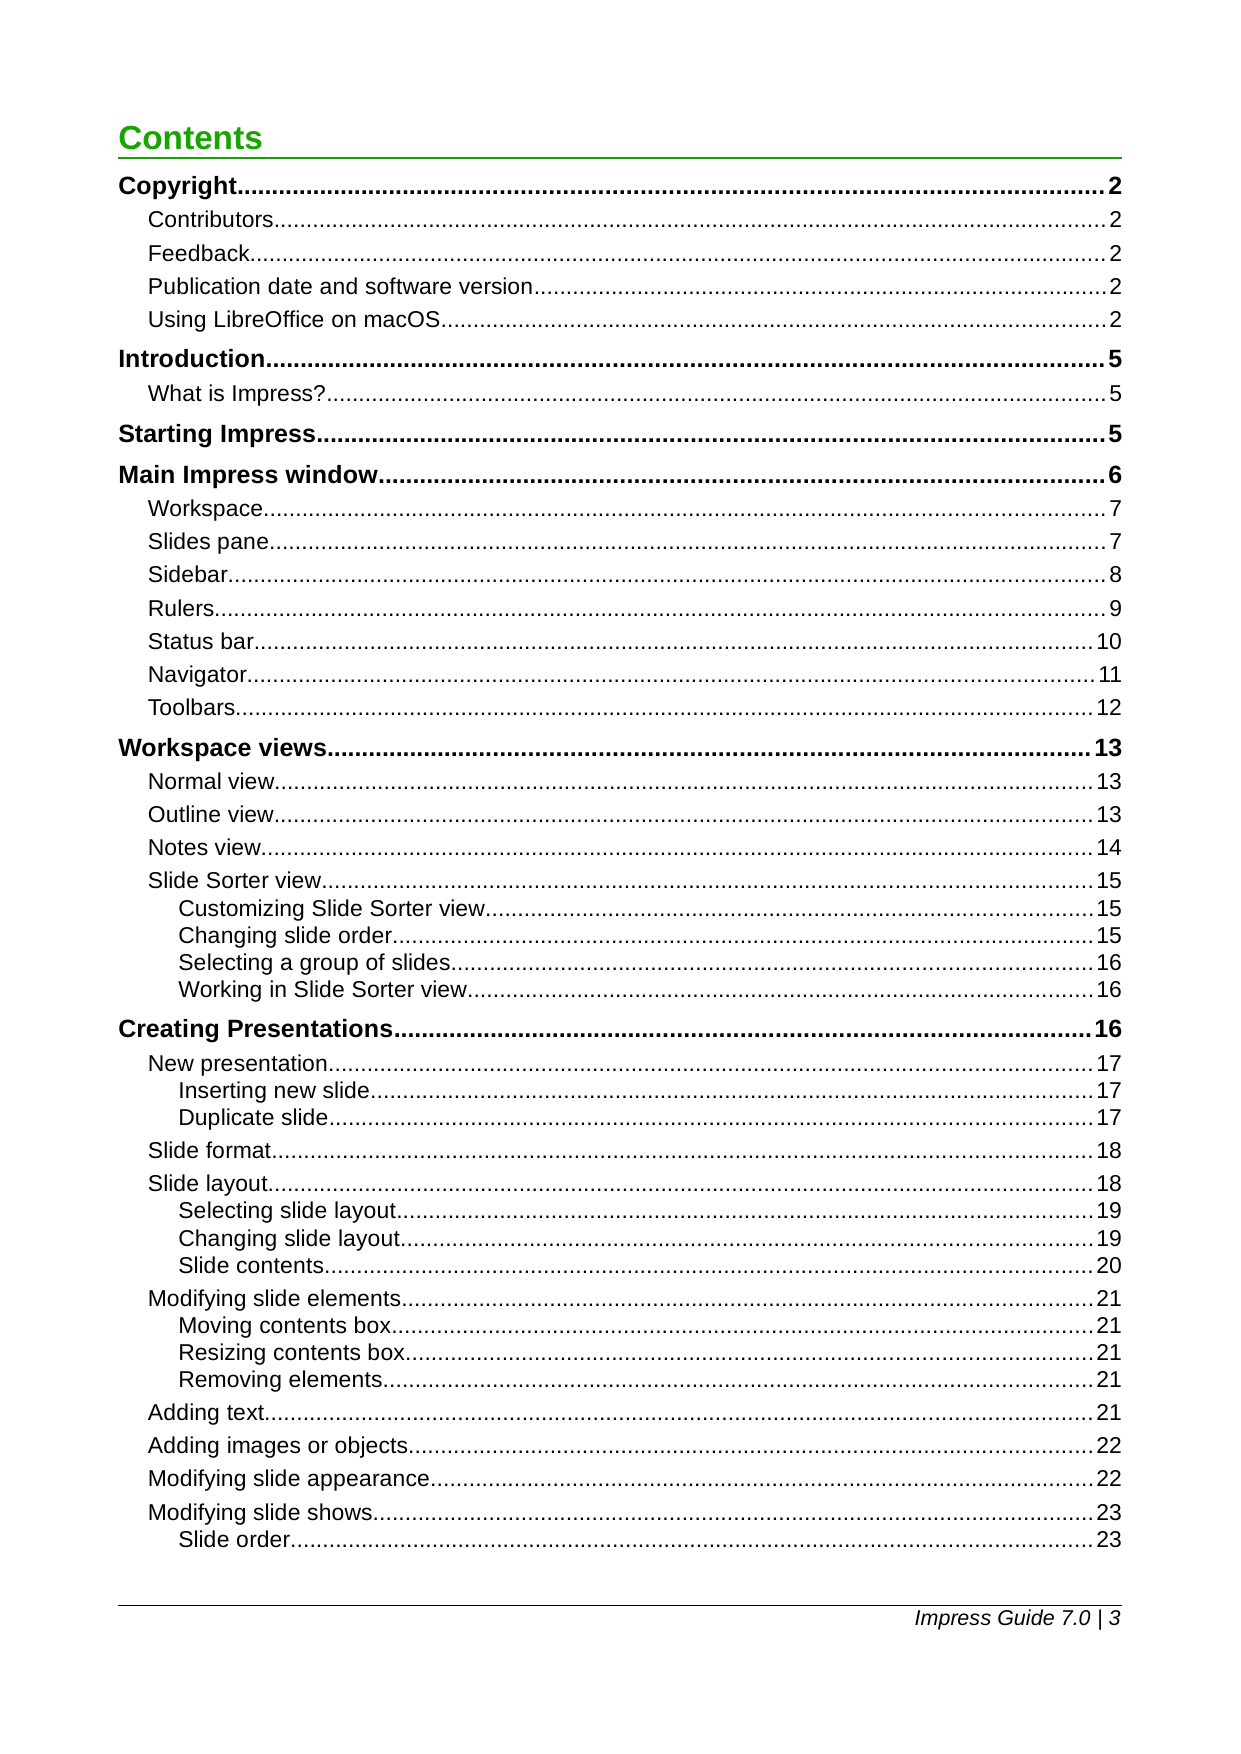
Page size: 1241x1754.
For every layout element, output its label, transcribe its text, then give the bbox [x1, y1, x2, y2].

text Adding text 21 [148, 1398, 1122, 1426]
text Modifying slide shows 23 [148, 1498, 1122, 1525]
text Feedback 2 [148, 239, 1122, 266]
text Slide layout 18 [148, 1170, 1122, 1197]
text Slide format 18 [148, 1137, 1122, 1164]
text Creating Presentations 16 [118, 1014, 1122, 1043]
text Introduction 5 [118, 344, 1122, 373]
text Resizing contents box 21 [178, 1338, 1122, 1365]
text Outline view 13 [148, 801, 1122, 828]
text Main Impress window 6 [118, 459, 1122, 488]
text Modifying slide appearance 22 [148, 1465, 1122, 1492]
text Slide Sorter view 15 [148, 867, 1122, 894]
text Toolbars 12 [148, 693, 1122, 720]
text Workspace 7 [148, 494, 1122, 522]
text New presentation 17 [148, 1049, 1122, 1076]
text Working in Slide Sorter view 16 [178, 975, 1122, 1002]
text Changing slide layout 19 [178, 1224, 1122, 1251]
text Moving contents box 21 [178, 1311, 1122, 1338]
text Modifying slide elements 21 [148, 1284, 1122, 1311]
text Slides pane 7 [148, 528, 1122, 555]
text Copyright 2 [118, 171, 1122, 200]
text Notes view 14 [148, 834, 1122, 861]
text Selecting slide layout 19 [178, 1197, 1122, 1224]
text Adding images or objects 22 [148, 1432, 1122, 1459]
text Removing elements 21 [178, 1365, 1122, 1392]
text Starting Impress 5 [118, 418, 1122, 447]
text Slide order 23 [178, 1525, 1122, 1552]
text Sidebar 8 [148, 561, 1122, 588]
text Rulers 9 [148, 594, 1122, 621]
subtitle Contents [118, 118, 1122, 157]
text Inserting new slide 17 [178, 1076, 1122, 1103]
text Changing slide order 15 [178, 921, 1122, 948]
text Using LibreOffice on macOS 2 [148, 305, 1122, 332]
text Publication date and software version 2 [148, 272, 1122, 299]
text Duplicate slide 17 [178, 1103, 1122, 1131]
text Normal view 13 [148, 767, 1122, 794]
text Slide contents 20 [178, 1251, 1122, 1278]
text Status bar 10 [148, 627, 1122, 654]
text Navigator 11 [148, 660, 1122, 687]
text What is Impress? 5 [148, 379, 1122, 406]
text Customizing Slide Sorter view 15 [178, 894, 1122, 921]
text Workspace views 13 [118, 732, 1122, 761]
text Selecting a group of slides 16 [178, 948, 1122, 975]
text Contributors 2 [148, 206, 1122, 233]
